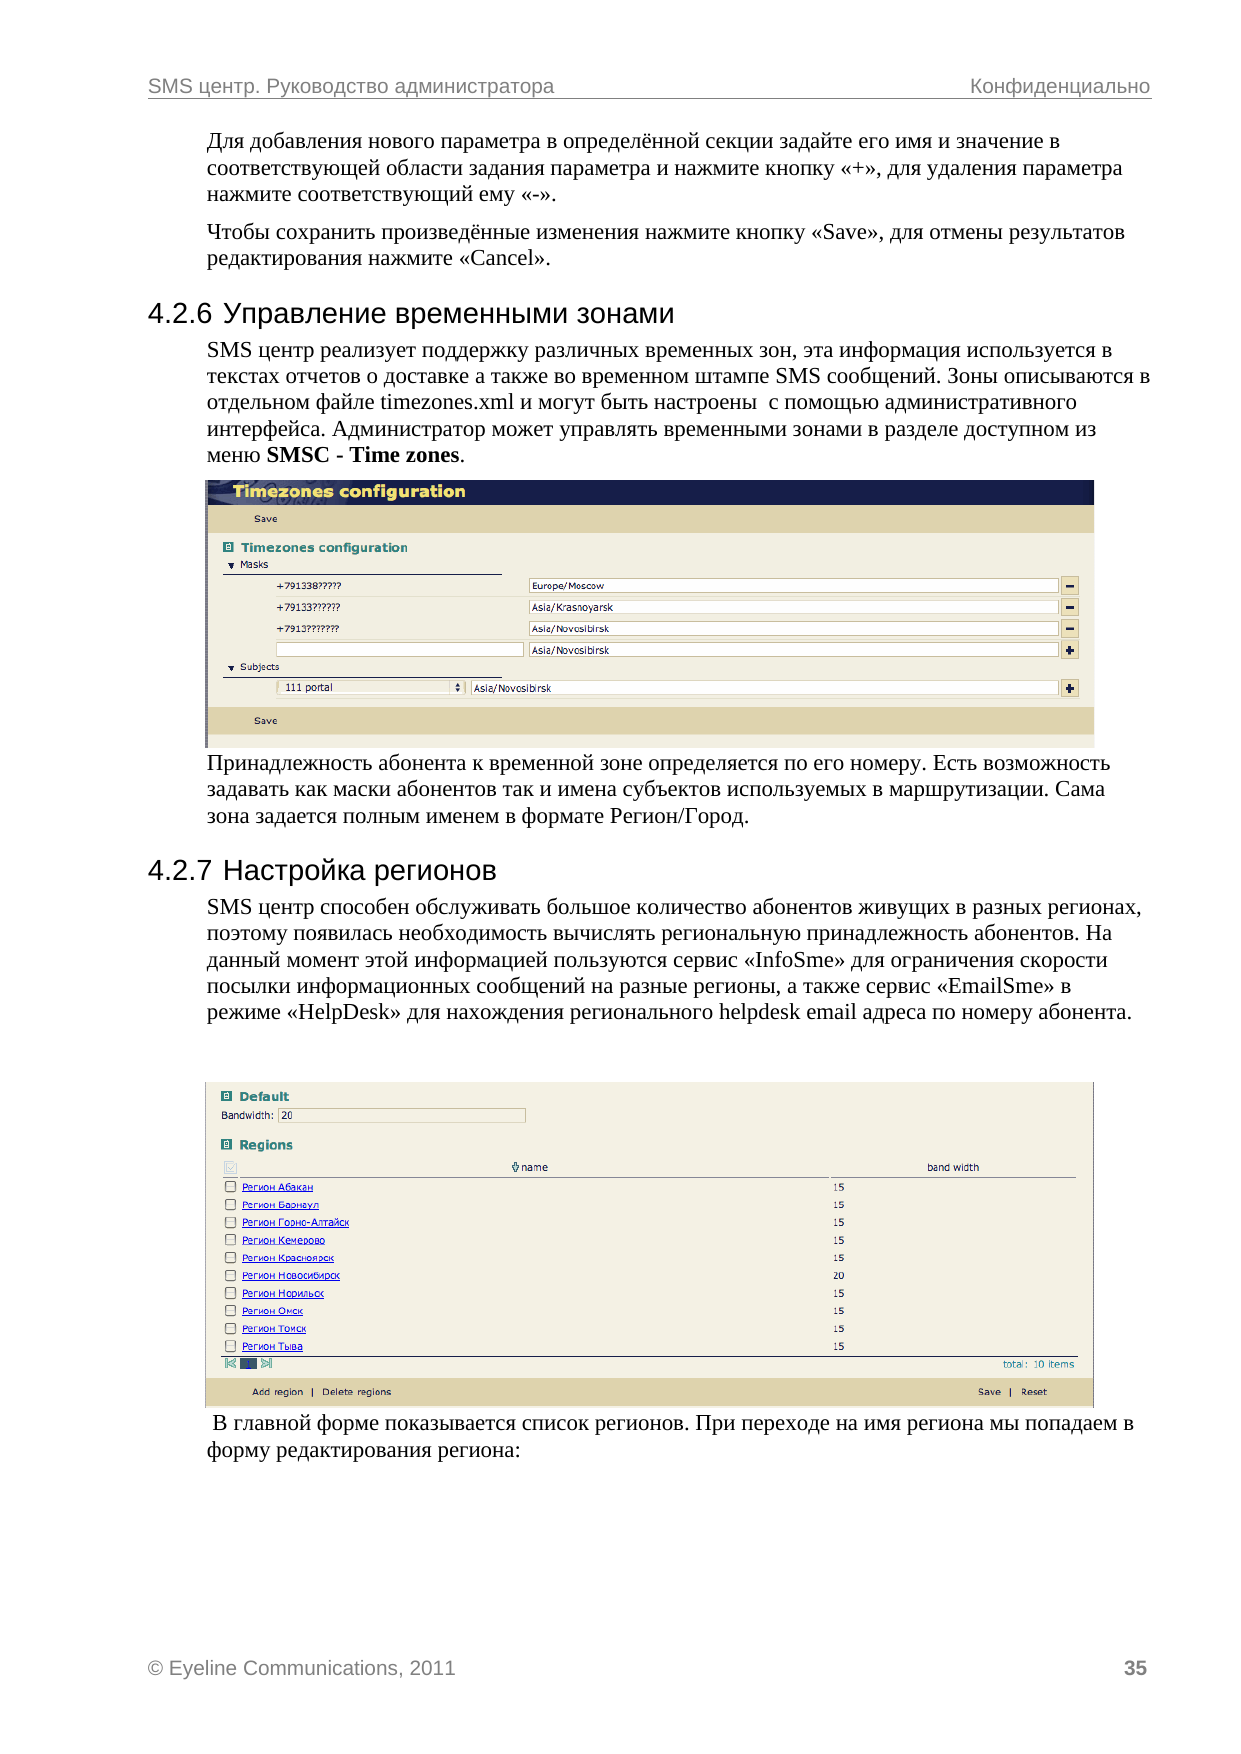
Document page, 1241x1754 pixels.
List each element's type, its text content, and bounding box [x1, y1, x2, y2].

subtitle Управление временными зонами [148, 296, 1152, 329]
subtitle Настройка регионов [148, 853, 1152, 887]
text SMS центр способен обслуживать большое количество абонентов живущих в разных регионах, поэтому появилась необходимость вычислять региональную принадлежность абонентов. На данный момент этой информацией пользуются сервис «InfoSme» для ограничения скорости посылки информационных сообщений на разные регионы, а также сервис «EmailSme» в режиме «HelpDesk» для нахождения регионального helpdesk email адреса по номеру абонента. [207, 893, 1152, 1025]
text В главной форме показывается список регионов. При переходе на имя региона мы попадаем в форму редактирования региона: [207, 1074, 1152, 1462]
picture [205, 480, 1095, 748]
text Принадлежность абонента к временной зоне определяется по его номеру. Есть возможность задавать как маски абонентов так и имена субъектов используемых в маршрутизации. Сама зона задается полным именем в формате Регион/Город. [207, 479, 1152, 828]
picture [205, 1082, 1094, 1408]
text Чтобы сохранить произведённые изменения нажмите кнопку «Save», для отмены результатов редактирования нажмите «Cancel». [207, 218, 1152, 271]
text SMS центр реализует поддержку различных временных зон, эта информация используется в текстах отчетов о доставке а также во временном штампе SMS сообщений. Зоны описываются в отдельном файле timezones.xml и могут быть настроены с помощью административного интерфейса. Администратор может управлять временными зонами в разделе доступном из меню SMSC - Time zones. [207, 336, 1152, 467]
text Для добавления нового параметра в определённой секции задайте его имя и значение в соответствующей области задания параметра и нажмите кнопку «+», для удаления параметра нажмите соответствующий ему «-». [207, 127, 1152, 206]
